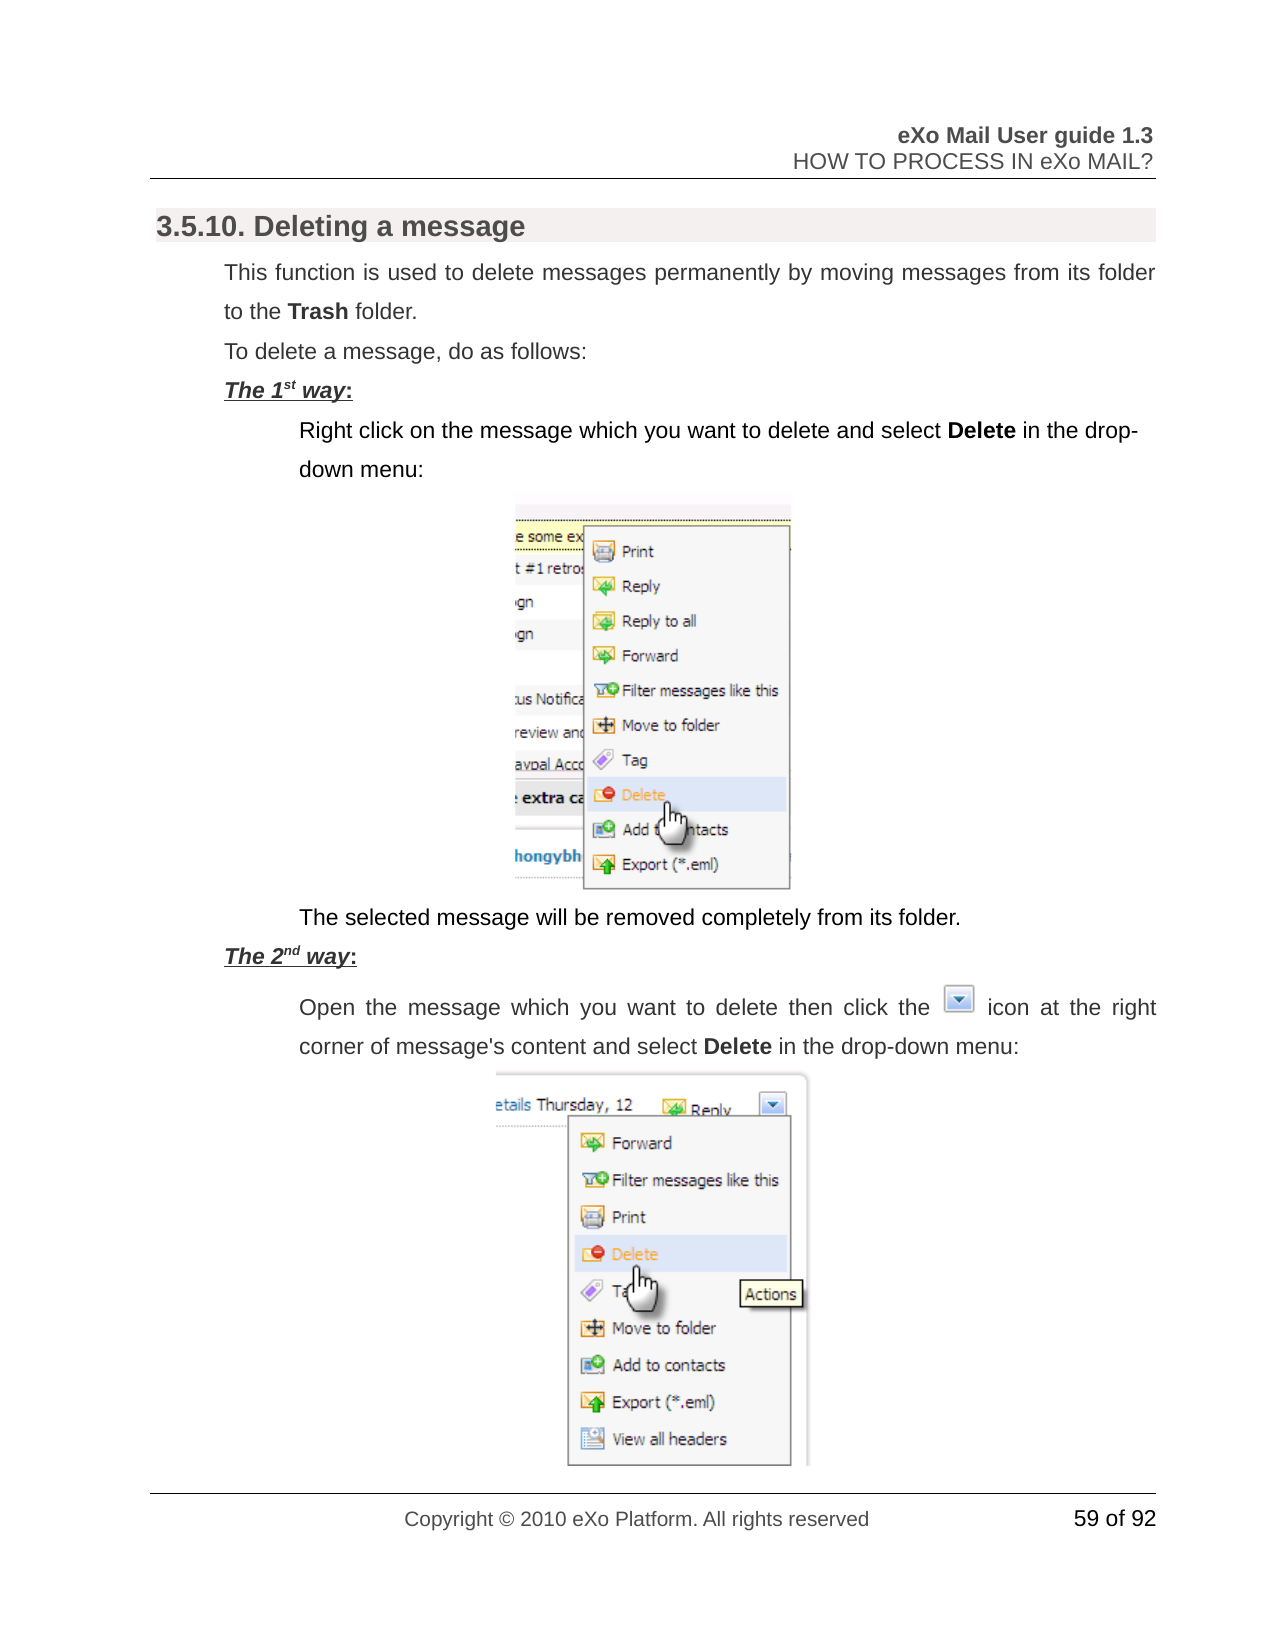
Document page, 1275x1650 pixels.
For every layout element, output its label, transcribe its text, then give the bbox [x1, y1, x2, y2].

subtitle Deleting a message [156, 208, 1156, 242]
picture [515, 492, 792, 891]
text The 1st way: [224, 377, 1156, 404]
list Right click on the message which you want to delete and select Delete in the drop-down menu: [261, 417, 1156, 483]
text This function is used to delete messages permanently by moving messages from its folder to the Trash folder. [224, 259, 1156, 325]
picture [941, 982, 978, 1016]
text To delete a message, do as follows: [224, 338, 1156, 364]
list The selected message will be removed completely from its folder. [261, 496, 1156, 930]
text The 2nd way: [224, 943, 1156, 969]
list Open the message which you want to delete then click the icon at the right corner of message's content and select Delete in the drop-down menu: [261, 982, 1156, 1060]
picture [495, 1065, 811, 1466]
